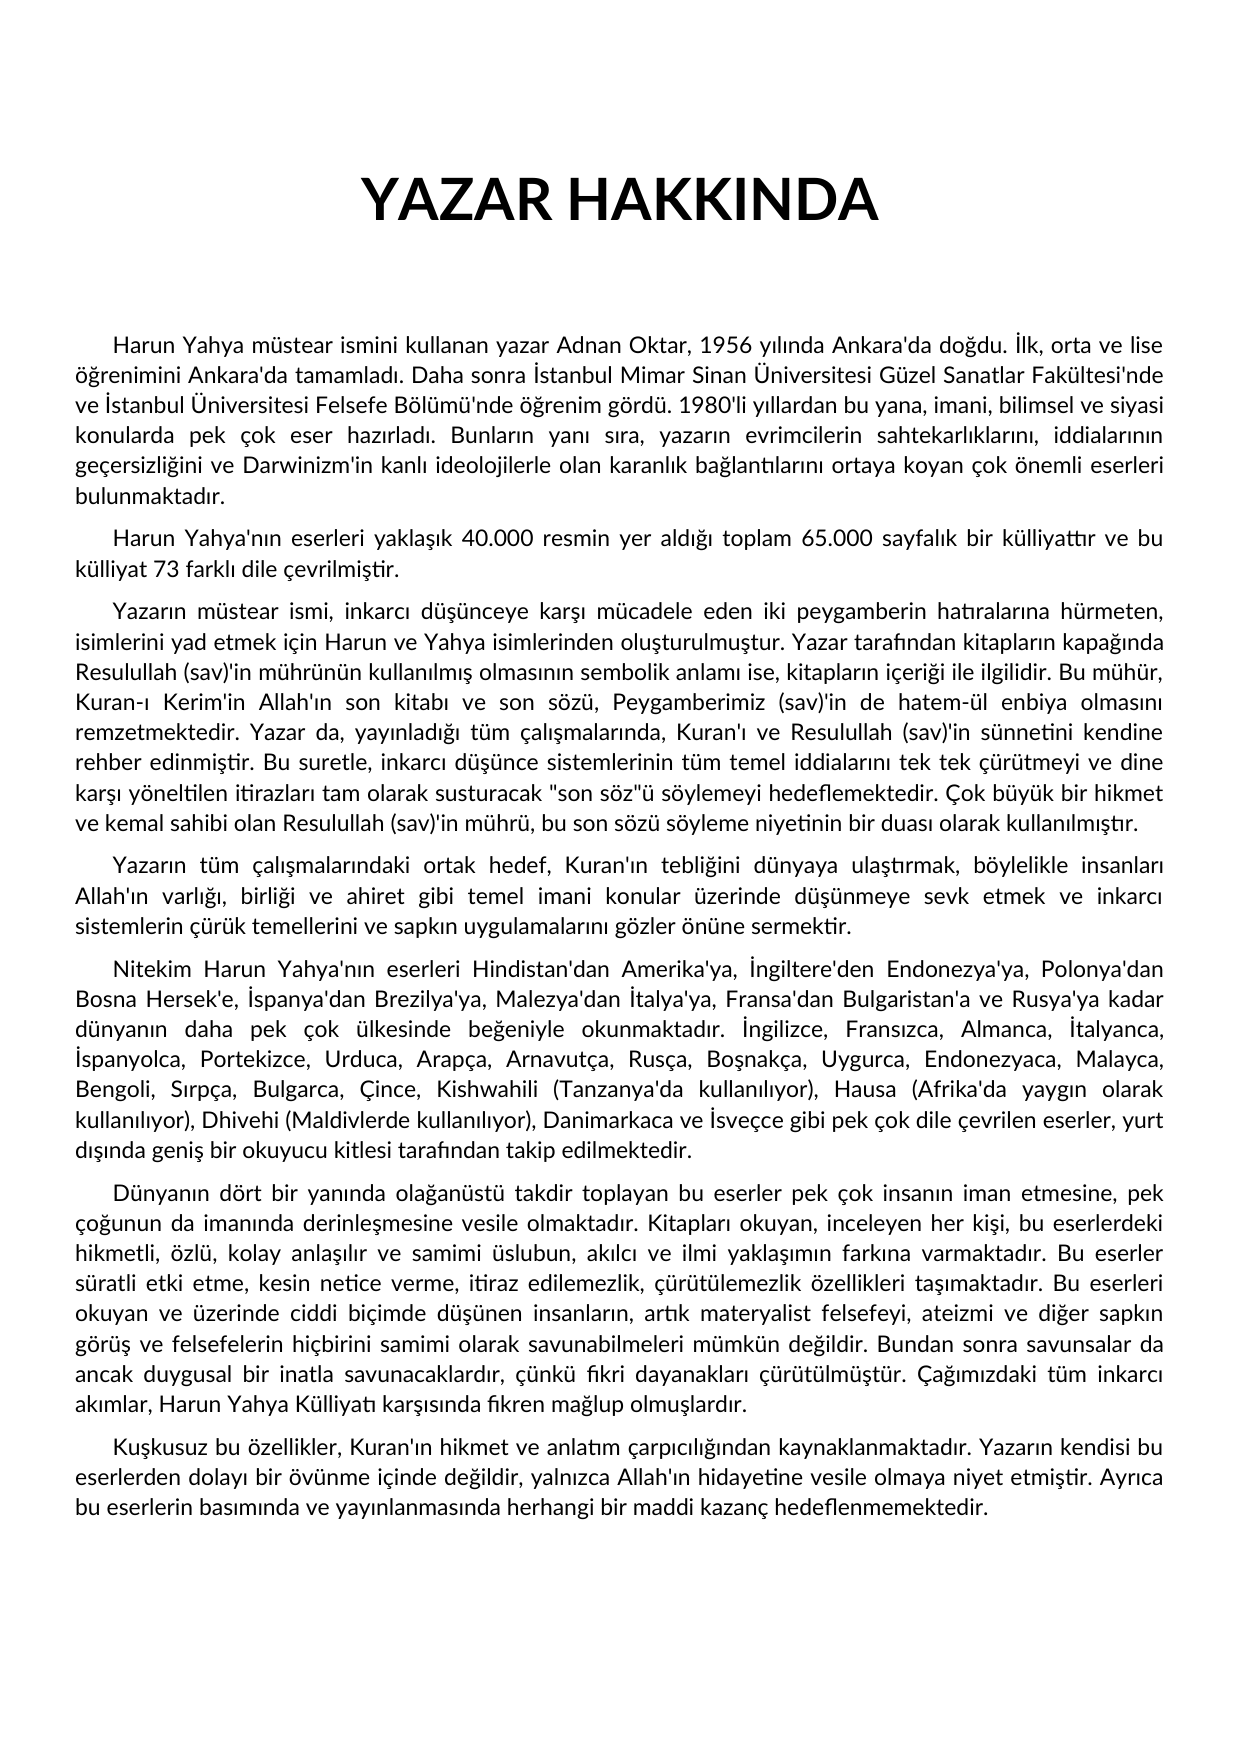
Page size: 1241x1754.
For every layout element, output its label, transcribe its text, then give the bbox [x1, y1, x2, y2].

text Nitekim Harun Yahya'nın eserleri Hindistan'dan Amerika'ya, İngiltere'den Endonezya'ya, Polonya'dan Bosna Hersek'e, İspanya'dan Brezilya'ya, Malezya'dan İtalya'ya, Fransa'dan Bulgaristan'a ve Rusya'ya kadar dünyanın daha pek çok ülkesinde beğeniyle okunmaktadır. İngilizce, Fransızca, Almanca, İtalyanca, İspanyolca, Portekizce, Urduca, Arapça, Arnavutça, Rusça, Boşnakça, Uygurca, Endonezyaca, Malayca, Bengoli, Sırpça, Bulgarca, Çince, Kishwahili (Tanzanya'da kullanılıyor), Hausa (Afrika'da yaygın olarak kullanılıyor), Dhivehi (Maldivlerde kullanılıyor), Danimarkaca ve İsveçce gibi pek çok dile çevrilen eserler, yurt dışında geniş bir okuyucu kitlesi tarafından takip edilmektedir. [75, 954, 1165, 1163]
text Kuşkusuz bu özellikler, Kuran'ın hikmet ve anlatım çarpıcılığından kaynaklanmaktadır. Yazarın kendisi bu eserlerden dolayı bir övünme içinde değildir, yalnızca Allah'ın hidayetine vesile olmaya niyet etmiştir. Ayrıca bu eserlerin basımında ve yayınlanmasında herhangi bir maddi kazanç hedeflenmemektedir. [75, 1432, 1165, 1520]
text Dünyanın dört bir yanında olağanüstü takdir toplayan bu eserler pek çok insanın iman etmesine, pek çoğunun da imanında derinleşmesine vesile olmaktadır. Kitapları okuyan, inceleyen her kişi, bu eserlerdeki hikmetli, özlü, kolay anlaşılır ve samimi üslubun, akılcı ve ilmi yaklaşımın farkına varmaktadır. Bu eserler süratli etki etme, kesin netice verme, itiraz edilemezlik, çürütülemezlik özellikleri taşımaktadır. Bu eserleri okuyan ve üzerinde ciddi biçimde düşünen insanların, artık materyalist felsefeyi, ateizmi ve diğer sapkın görüş ve felsefelerin hiçbirini samimi olarak savunabilmeleri mümkün değildir. Bundan sonra savunsalar da ancak duygusal bir inatla savunacaklardır, çünkü fikri dayanakları çürütülmüştür. Çağımızdaki tüm inkarcı akımlar, Harun Yahya Külliyatı karşısında fikren mağlup olmuşlardır. [75, 1178, 1165, 1417]
subtitle YAZAR HAKKINDA [75, 162, 1165, 232]
text Harun Yahya müstear ismini kullanan yazar Adnan Oktar, 1956 yılında Ankara'da doğdu. İlk, orta ve lise öğrenimini Ankara'da tamamladı. Daha sonra İstanbul Mimar Sinan Üniversitesi Güzel Sanatlar Fakültesi'nde ve İstanbul Üniversitesi Felsefe Bölümü'nde öğrenim gördü. 1980'li yıllardan bu yana, imani, bilimsel ve siyasi konularda pek çok eser hazırladı. Bunların yanı sıra, yazarın evrimcilerin sahtekarlıklarını, iddialarının geçersizliğini ve Darwinizm'in kanlı ideolojilerle olan karanlık bağlantılarını ortaya koyan çok önemli eserleri bulunmaktadır. [75, 330, 1165, 509]
text Harun Yahya'nın eserleri yaklaşık 40.000 resmin yer aldığı toplam 65.000 sayfalık bir külliyattır ve bu külliyat 73 farklı dile çevrilmiştir. [75, 524, 1165, 582]
text Yazarın tüm çalışmalarındaki ortak hedef, Kuran'ın tebliğini dünyaya ulaştırmak, böylelikle insanları Allah'ın varlığı, birliği ve ahiret gibi temel imani konular üzerinde düşünmeye sevk etmek ve inkarcı sistemlerin çürük temellerini ve sapkın uygulamalarını gözler önüne sermektir. [75, 851, 1165, 939]
text Yazarın müstear ismi, inkarcı düşünceye karşı mücadele eden iki peygamberin hatıralarına hürmeten, isimlerini yad etmek için Harun ve Yahya isimlerinden oluşturulmuştur. Yazar tarafından kitapların kapağında Resulullah (sav)'in mührünün kullanılmış olmasının sembolik anlamı ise, kitapların içeriği ile ilgilidir. Bu mühür, Kuran-ı Kerim'in Allah'ın son kitabı ve son sözü, Peygamberimiz (sav)'in de hatem-ül enbiya olmasını remzetmektedir. Yazar da, yayınladığı tüm çalışmalarında, Kuran'ı ve Resulullah (sav)'in sünnetini kendine rehber edinmiştir. Bu suretle, inkarcı düşünce sistemlerinin tüm temel iddialarını tek tek çürütmeyi ve dine karşı yöneltilen itirazları tam olarak susturacak "son söz"ü söylemeyi hedeflemektedir. Çok büyük bir hikmet ve kemal sahibi olan Resulullah (sav)'in mührü, bu son sözü söyleme niyetinin bir duası olarak kullanılmıştır. [75, 597, 1165, 836]
